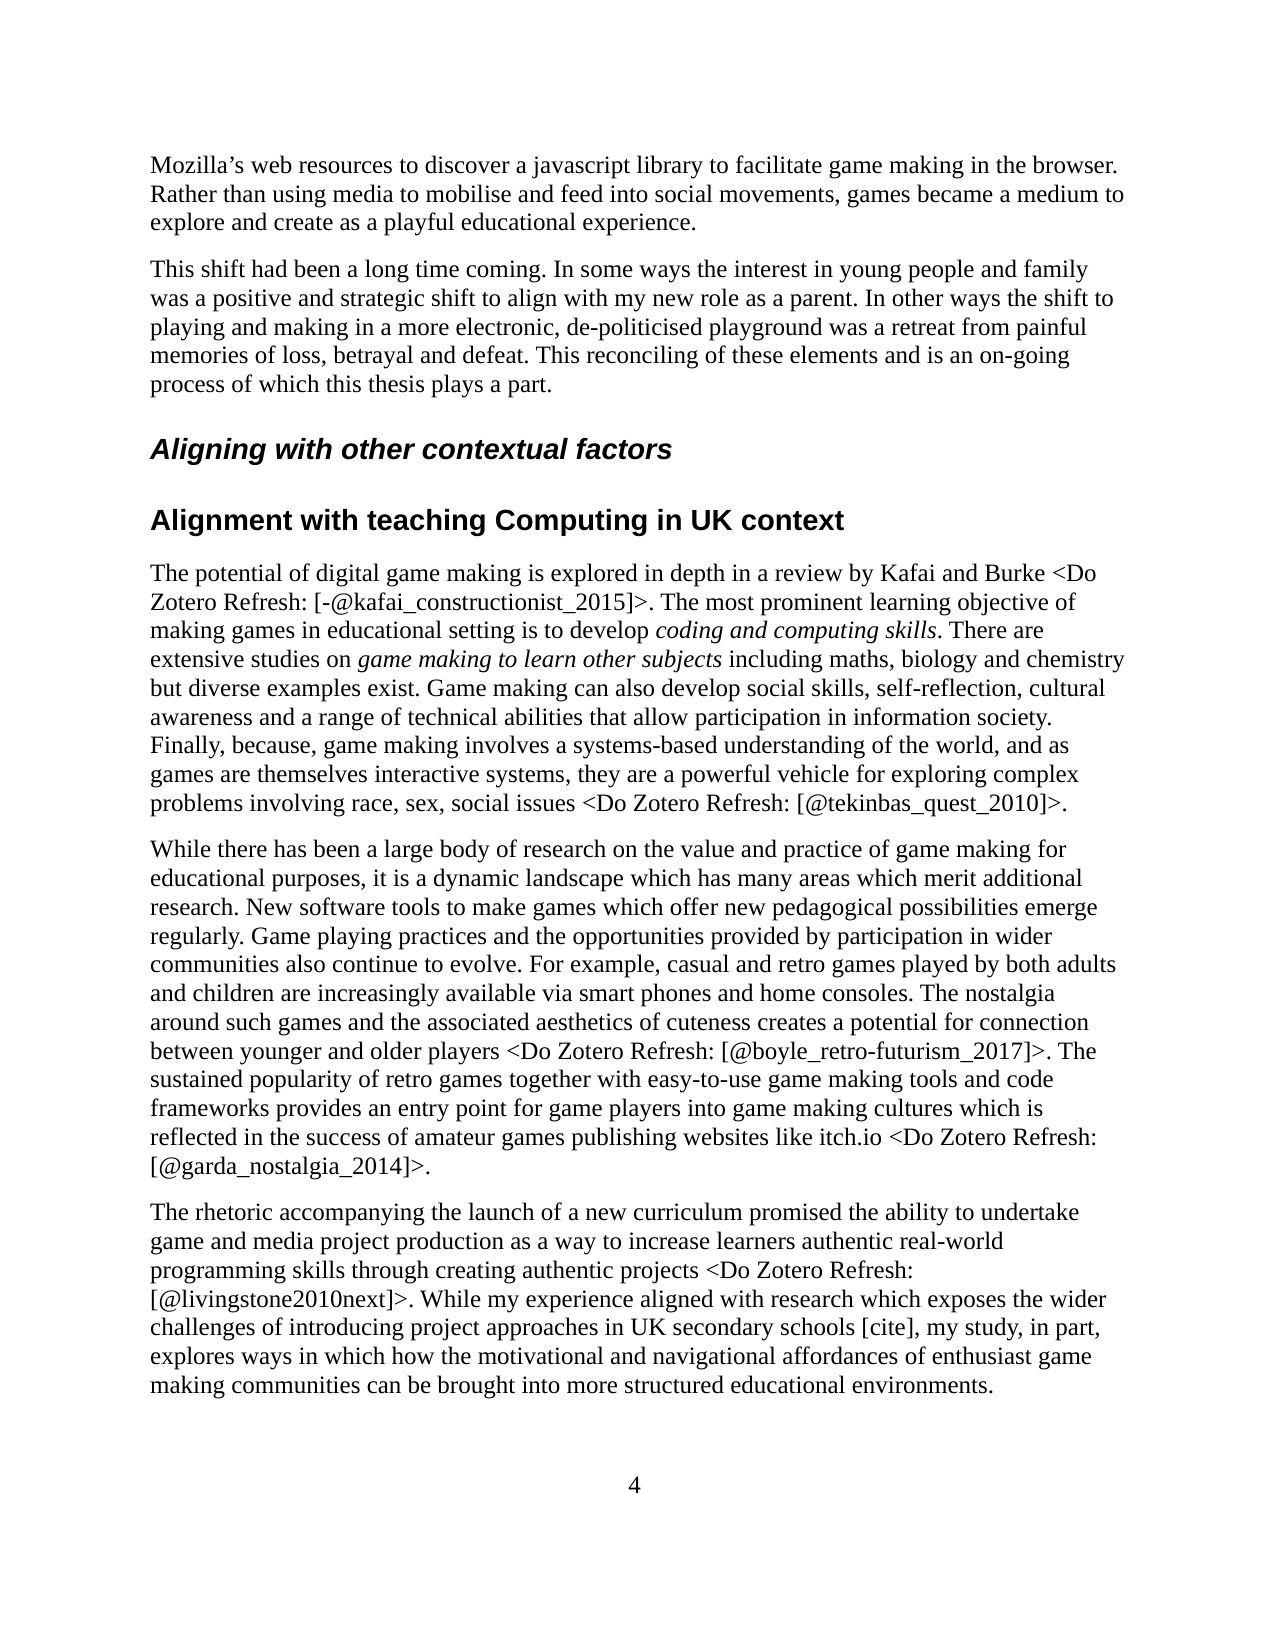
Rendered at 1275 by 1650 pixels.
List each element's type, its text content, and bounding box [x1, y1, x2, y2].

subtitle Aligning with other contextual factors [150, 432, 1125, 465]
text This shift had been a long time coming. In some ways the interest in young people and family was a positive and strategic shift to align with my new role as a parent. In other ways the shift to playing and making in a more electronic, de-politicised playground was a retreat from painful memories of loss, betrayal and defeat. This reconciling of these elements and is an on-going process of which this thesis plays a part. [150, 254, 1125, 398]
subtitle Alignment with teaching Computing in UK context [150, 503, 1125, 536]
text The rhetoric accompanying the launch of a new curriculum promised the ability to undertake game and media project production as a way to increase learners authentic real-world programming skills through creating authentic projects <Do Zotero Refresh: [@livingstone2010next]>. While my experience aligned with research which exposes the wider challenges of introducing project approaches in UK secondary schools [cite], my study, in part, explores ways in which how the motivational and navigational affordances of enthusiast game making communities can be brought into more structured educational environments. [150, 1197, 1125, 1399]
text The potential of digital game making is explored in depth in a review by Kafai and Burke <Do Zotero Refresh: [-@kafai_constructionist_2015]>. The most prominent learning objective of making games in educational setting is to develop coding and computing skills. There are extensive studies on game making to learn other subjects including maths, biology and chemistry but diverse examples exist. Game making can also develop social skills, self-reflection, cultural awareness and a range of technical abilities that allow participation in information society. Finally, because, game making involves a systems-based understanding of the world, and as games are themselves interactive systems, they are a powerful vehicle for exploring complex problems involving race, sex, social issues <Do Zotero Refresh: [@tekinbas_quest_2010]>. [150, 558, 1125, 817]
text Mozilla’s web resources to discover a javascript library to facilitate game making in the browser. Rather than using media to mobilise and feed into social movements, games became a medium to explore and create as a playful educational experience. [150, 150, 1125, 236]
text While there has been a large body of research on the value and practice of game making for educational purposes, it is a dynamic landscape which has many areas which merit additional research. New software tools to make games which offer new pedagogical possibilities emerge regularly. Game playing practices and the opportunities provided by participation in wider communities also continue to evolve. For example, casual and retro games played by both adults and children are increasingly available via smart phones and home consoles. The nostalgia around such games and the associated aesthetics of cuteness creates a potential for connection between younger and older players <Do Zotero Refresh: [@boyle_retro-futurism_2017]>. The sustained popularity of retro games together with easy-to-use game making tools and code frameworks provides an entry point for game players into game making cultures which is reflected in the success of amateur games publishing websites like itch.io <Do Zotero Refresh: [@garda_nostalgia_2014]>. [150, 834, 1125, 1179]
